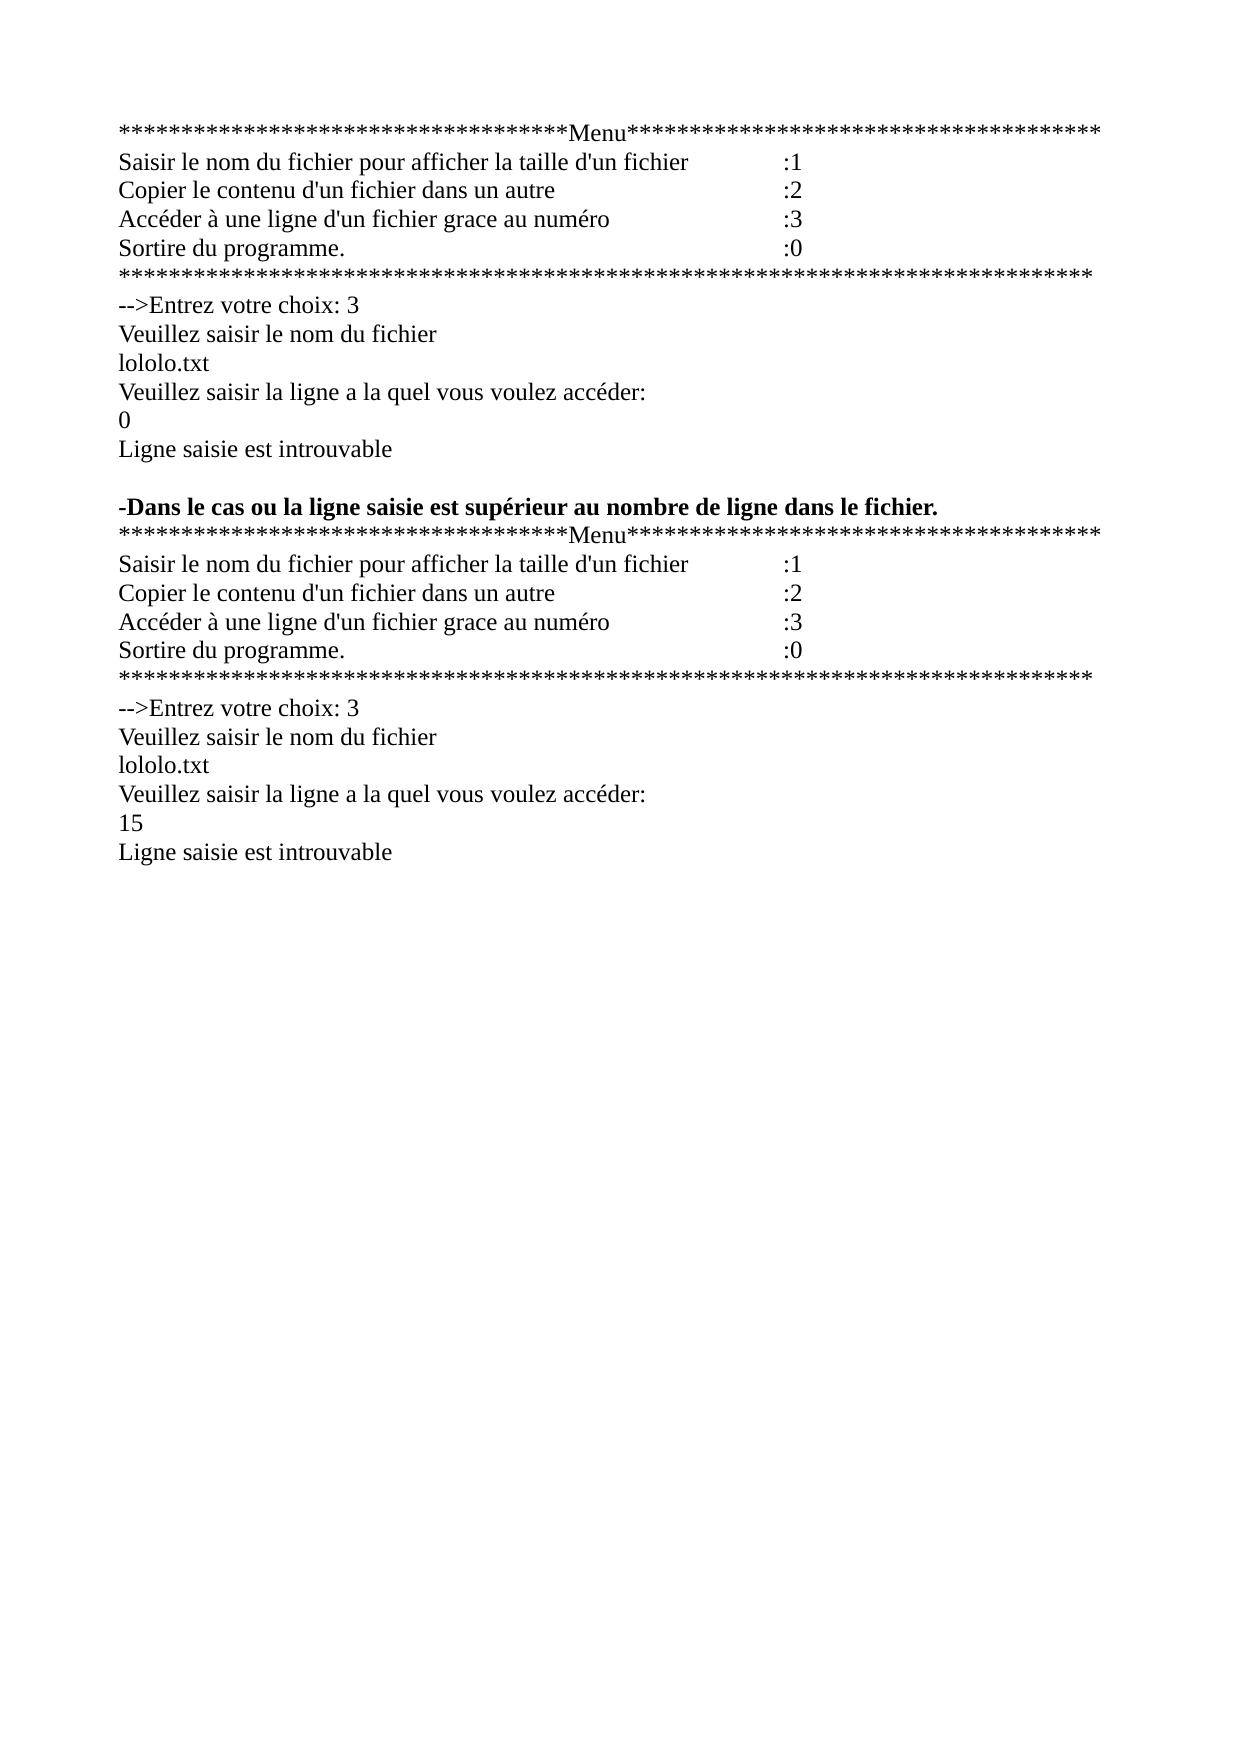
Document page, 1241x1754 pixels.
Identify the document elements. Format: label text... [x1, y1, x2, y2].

text ****************************************************************************** [118, 664, 1122, 693]
text Ligne saisie est introuvable [118, 837, 1122, 866]
text Veuillez saisir la ligne a la quel vous voulez accéder: [118, 377, 1122, 406]
text Ligne saisie est introuvable [118, 434, 1122, 463]
text ****************************************************************************** [118, 262, 1122, 291]
text ************************************Menu************************************** [118, 118, 1122, 147]
text Veuillez saisir la ligne a la quel vous voulez accéder: [118, 779, 1122, 808]
text Saisir le nom du fichier pour afficher la taille d'un fichier :1 [118, 147, 1122, 176]
text Copier le contenu d'un fichier dans un autre :2 [118, 176, 1122, 204]
text Saisir le nom du fichier pour afficher la taille d'un fichier :1 [118, 549, 1122, 578]
text Sortire du programme. :0 [118, 636, 1122, 664]
text -->Entrez votre choix: 3 [118, 693, 1122, 722]
text lololo.txt [118, 751, 1122, 779]
text -->Entrez votre choix: 3 [118, 291, 1122, 319]
text Veuillez saisir le nom du fichier [118, 319, 1122, 348]
text Veuillez saisir le nom du fichier [118, 722, 1122, 751]
text lololo.txt [118, 348, 1122, 377]
text 15 [118, 808, 1122, 837]
text Accéder à une ligne d'un fichier grace au numéro :3 [118, 204, 1122, 233]
text Accéder à une ligne d'un fichier grace au numéro :3 [118, 607, 1122, 636]
text Sortire du programme. :0 [118, 233, 1122, 262]
text -Dans le cas ou la ligne saisie est supérieur au nombre de ligne dans le fichier. [118, 492, 1122, 521]
text Copier le contenu d'un fichier dans un autre :2 [118, 578, 1122, 607]
text ************************************Menu************************************** [118, 521, 1122, 549]
text 0 [118, 406, 1122, 434]
